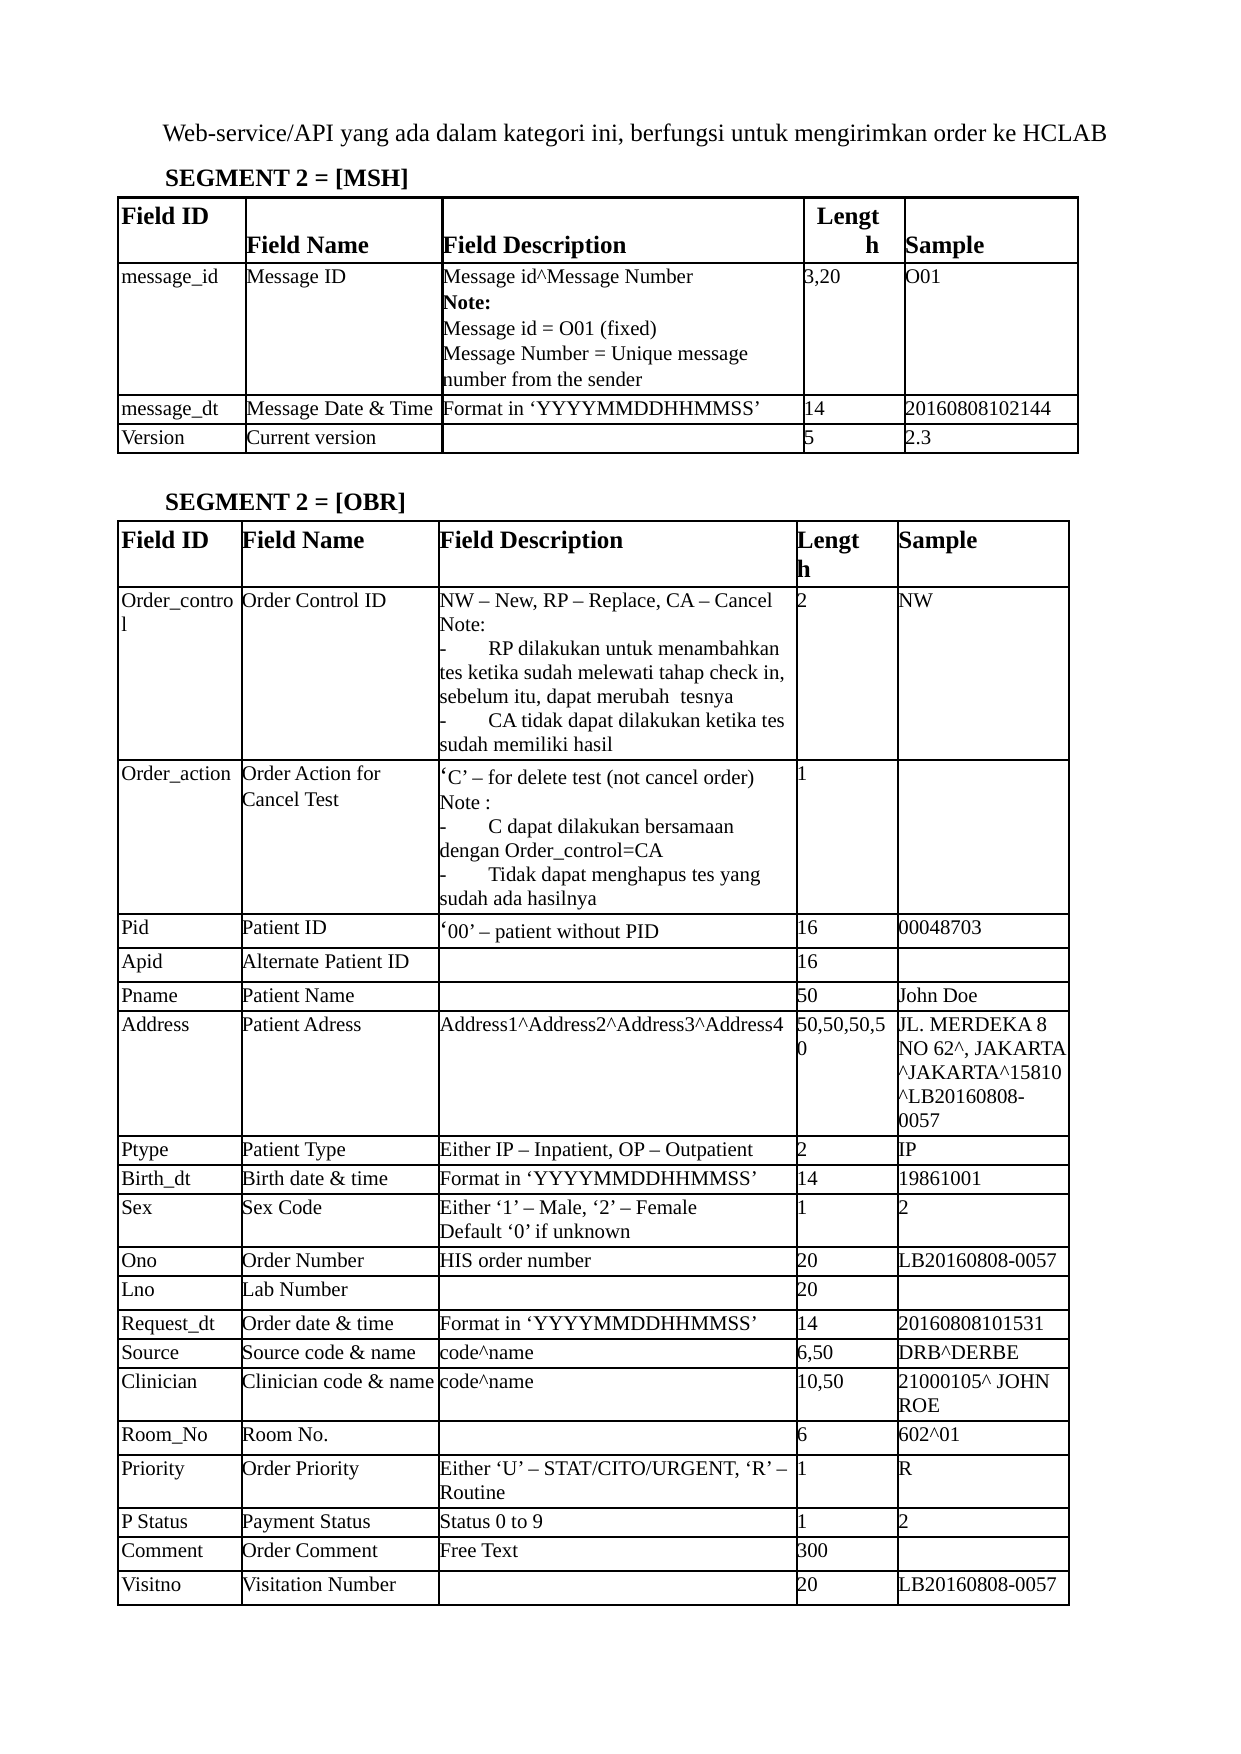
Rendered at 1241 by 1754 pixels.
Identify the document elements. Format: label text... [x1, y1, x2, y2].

table_cell Patient ID [243, 915, 438, 947]
table_cell ‘C’ – for delete test (not cancel order) Note : - C dapat dilakukan bersamaan dengan Order_control=CA - Tidak dapat menghapus tes yang sudah ada hasilnya [440, 761, 796, 913]
table_cell Birth_dt [119, 1166, 241, 1193]
table_cell 50 [798, 983, 897, 1009]
table_header Field ID [119, 199, 245, 262]
text SEGMENT 2 = [OBR] [165, 487, 1122, 516]
table_cell 20160808101531 [899, 1311, 1068, 1338]
table_cell 10,50 [798, 1369, 897, 1420]
table_header Length [805, 199, 904, 262]
table_cell P Status [119, 1509, 241, 1536]
table_cell DRB^DERBE [899, 1340, 1068, 1367]
table_cell 3,20 [805, 264, 904, 394]
table_cell Message Date & Time [247, 396, 441, 423]
table_cell [440, 1422, 796, 1454]
table_cell Address1^Address2^Address3^Address4 [440, 1012, 796, 1135]
table_cell code^name [440, 1369, 796, 1420]
table_cell 14 [798, 1311, 897, 1338]
table_cell 16 [798, 915, 897, 947]
table_cell [899, 949, 1068, 981]
table_cell 2 [798, 588, 897, 759]
table_header Field Description [444, 199, 803, 262]
table_cell 5 [805, 425, 904, 452]
table_cell Pname [119, 983, 241, 1009]
table_cell 19861001 [899, 1166, 1068, 1193]
table_cell NW – New, RP – Replace, CA – Cancel Note: - RP dilakukan untuk menambahkan tes ketika sudah melewati tahap check in, sebelum itu, dapat merubah tesnya - CA tidak dapat dilakukan ketika tes sudah memiliki hasil [440, 588, 796, 759]
table_cell Room No. [243, 1422, 438, 1454]
table_cell Payment Status [243, 1509, 438, 1536]
table_cell LB20160808-0057 [899, 1248, 1068, 1275]
table_cell 1 [798, 1456, 897, 1507]
table_cell Order Number [243, 1248, 438, 1275]
table_cell 00048703 [899, 915, 1068, 947]
table_header Sample [899, 522, 1068, 586]
table_cell Visitno [119, 1572, 241, 1604]
table_cell Status 0 to 9 [440, 1509, 796, 1536]
table_cell 1 [798, 1509, 897, 1536]
text Web-service/API yang ada dalam kategori ini, berfungsi untuk mengirimkan order ke HCLAB [162, 118, 1122, 147]
table_cell code^name [440, 1340, 796, 1367]
table_cell Alternate Patient ID [243, 949, 438, 981]
table_cell [899, 761, 1068, 913]
table_header Field Description [440, 522, 796, 586]
table_cell [440, 1572, 796, 1604]
table_cell 21000105^ JOHN ROE [899, 1369, 1068, 1420]
table_cell Request_dt [119, 1311, 241, 1338]
table_cell message_id [119, 264, 245, 394]
table_cell Apid [119, 949, 241, 981]
table_cell [444, 425, 803, 452]
table_cell Patient Type [243, 1137, 438, 1164]
table_cell Message ID [247, 264, 441, 394]
table_cell Birth date & time [243, 1166, 438, 1193]
table_cell 20 [798, 1572, 897, 1604]
table_cell Source code & name [243, 1340, 438, 1367]
table_cell [899, 1538, 1068, 1570]
table_cell 2 [798, 1137, 897, 1164]
table_cell JL. MERDEKA 8 NO 62^, JAKARTA ^JAKARTA^15810 ^LB20160808-0057 [899, 1012, 1068, 1135]
table_cell 2 [899, 1195, 1068, 1246]
table_cell Pid [119, 915, 241, 947]
table_cell Version [119, 425, 245, 452]
table_cell Format in ‘YYYYMMDDHHMMSS’ [440, 1166, 796, 1193]
table_cell Format in ‘YYYYMMDDHHMMSS’ [444, 396, 803, 423]
table_cell Patient Name [243, 983, 438, 1009]
table_cell 6,50 [798, 1340, 897, 1367]
table_cell Current version [247, 425, 441, 452]
table_header Field Name [243, 522, 438, 586]
table_cell message_dt [119, 396, 245, 423]
table_cell Patient Adress [243, 1012, 438, 1135]
table_cell 50,50,50,50 [798, 1012, 897, 1135]
table_cell [440, 983, 796, 1009]
table_cell [899, 1277, 1068, 1309]
table_header Field Name [247, 199, 441, 262]
table_cell John Doe [899, 983, 1068, 1009]
table_cell Either IP – Inpatient, OP – Outpatient [440, 1137, 796, 1164]
table_cell IP [899, 1137, 1068, 1164]
table_cell Order_action [119, 761, 241, 913]
table_cell Message id^Message Number Note: Message id = O01 (fixed) Message Number = Unique message number from the sender [444, 264, 803, 394]
table_cell 1 [798, 1195, 897, 1246]
table_cell HIS order number [440, 1248, 796, 1275]
table_cell Either ‘U’ – STAT/CITO/URGENT, ‘R’ – Routine [440, 1456, 796, 1507]
table_cell ‘00’ – patient without PID [440, 915, 796, 947]
table_cell Format in ‘YYYYMMDDHHMMSS’ [440, 1311, 796, 1338]
table_cell Order Priority [243, 1456, 438, 1507]
table_cell Order_control [119, 588, 241, 759]
table_cell Ono [119, 1248, 241, 1275]
table_header Sample [906, 199, 1077, 262]
table_cell Free Text [440, 1538, 796, 1570]
table_cell 1 [798, 761, 897, 913]
table_cell 14 [805, 396, 904, 423]
table_cell 602^01 [899, 1422, 1068, 1454]
table_cell O01 [906, 264, 1077, 394]
table_cell Priority [119, 1456, 241, 1507]
table_cell Address [119, 1012, 241, 1135]
table_cell Sex [119, 1195, 241, 1246]
table_cell [440, 1277, 796, 1309]
table_cell Lno [119, 1277, 241, 1309]
table_cell Order Comment [243, 1538, 438, 1570]
table_cell 20160808102144 [906, 396, 1077, 423]
table_cell Source [119, 1340, 241, 1367]
table_cell Either ‘1’ – Male, ‘2’ – Female Default ‘0’ if unknown [440, 1195, 796, 1246]
table_cell Ptype [119, 1137, 241, 1164]
text SEGMENT 2 = [MSH] [165, 163, 1122, 192]
table_cell [440, 949, 796, 981]
table_cell Order Control ID [243, 588, 438, 759]
table_cell Sex Code [243, 1195, 438, 1246]
table_cell Visitation Number [243, 1572, 438, 1604]
table_cell 20 [798, 1277, 897, 1309]
table_cell 14 [798, 1166, 897, 1193]
table_cell 300 [798, 1538, 897, 1570]
table_cell Order date & time [243, 1311, 438, 1338]
table_cell Comment [119, 1538, 241, 1570]
table_header Field ID [119, 522, 241, 586]
table_cell Room_No [119, 1422, 241, 1454]
table_cell 2 [899, 1509, 1068, 1536]
table_cell 6 [798, 1422, 897, 1454]
table_cell 16 [798, 949, 897, 981]
table_cell LB20160808-0057 [899, 1572, 1068, 1604]
table_cell Order Action for Cancel Test [243, 761, 438, 913]
table_cell NW [899, 588, 1068, 759]
table_cell R [899, 1456, 1068, 1507]
table_cell 2.3 [906, 425, 1077, 452]
table_cell Clinician code & name [243, 1369, 438, 1420]
table_cell 20 [798, 1248, 897, 1275]
table_cell Lab Number [243, 1277, 438, 1309]
table_header Length [798, 522, 897, 586]
table_cell Clinician [119, 1369, 241, 1420]
